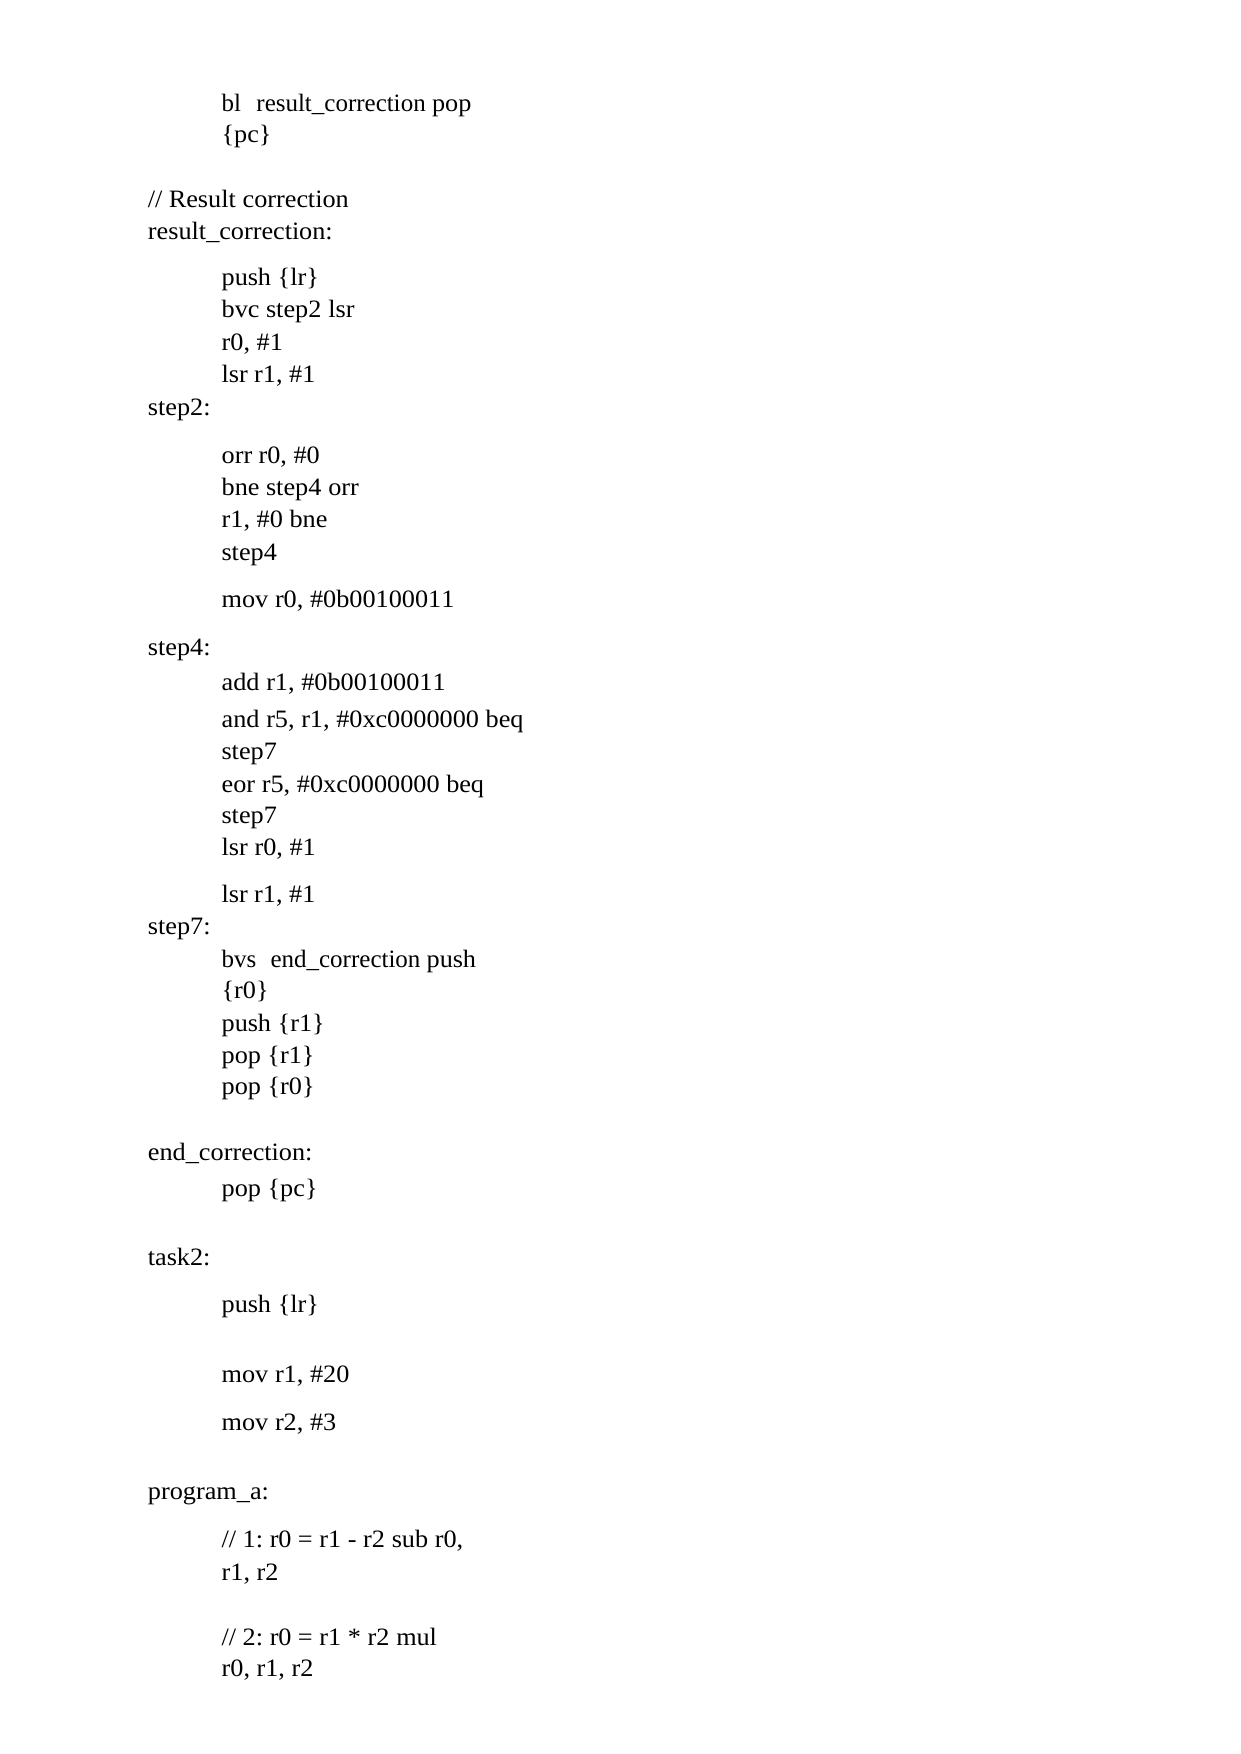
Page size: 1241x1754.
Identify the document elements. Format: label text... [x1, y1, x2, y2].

text push {lr} bvc step2 lsr r0, #1 [221, 262, 361, 356]
text mov r2, #3 [221, 1407, 1165, 1435]
text add r1, #0b00100011 [221, 667, 1165, 696]
text orr r0, #0 bne step4 orr r1, #0 bne step4 [221, 440, 361, 566]
text // Result correction result_correction: [148, 184, 425, 244]
text pop {pc} [221, 1173, 1165, 1202]
text mov r1, #20 [221, 1359, 1165, 1388]
text // 1: r0 = r1 - r2 sub r0, r1, r2 [221, 1524, 471, 1586]
text bvs end_correction push {r0} [221, 944, 518, 1004]
text step4: [148, 632, 1165, 660]
text lsr r1, #1 step7: [148, 879, 361, 940]
text task2: [148, 1242, 1165, 1271]
text mov r0, #0b00100011 [221, 584, 1165, 613]
text lsr r0, #1 [221, 832, 1165, 861]
text program_a: [148, 1476, 1165, 1505]
text bl result_correction pop {pc} [221, 88, 518, 148]
text and r5, r1, #0xc0000000 beq step7 [221, 704, 575, 764]
text end_correction: [148, 1137, 1165, 1165]
text lsr r1, #1 step2: [148, 359, 361, 421]
text push {lr} [221, 1289, 1165, 1318]
text eor r5, #0xc0000000 beq step7 [221, 769, 518, 829]
text // 2: r0 = r1 * r2 mul r0, r1, r2 [221, 1622, 471, 1682]
text push {r1} pop {r1} pop {r0} [221, 1008, 347, 1100]
